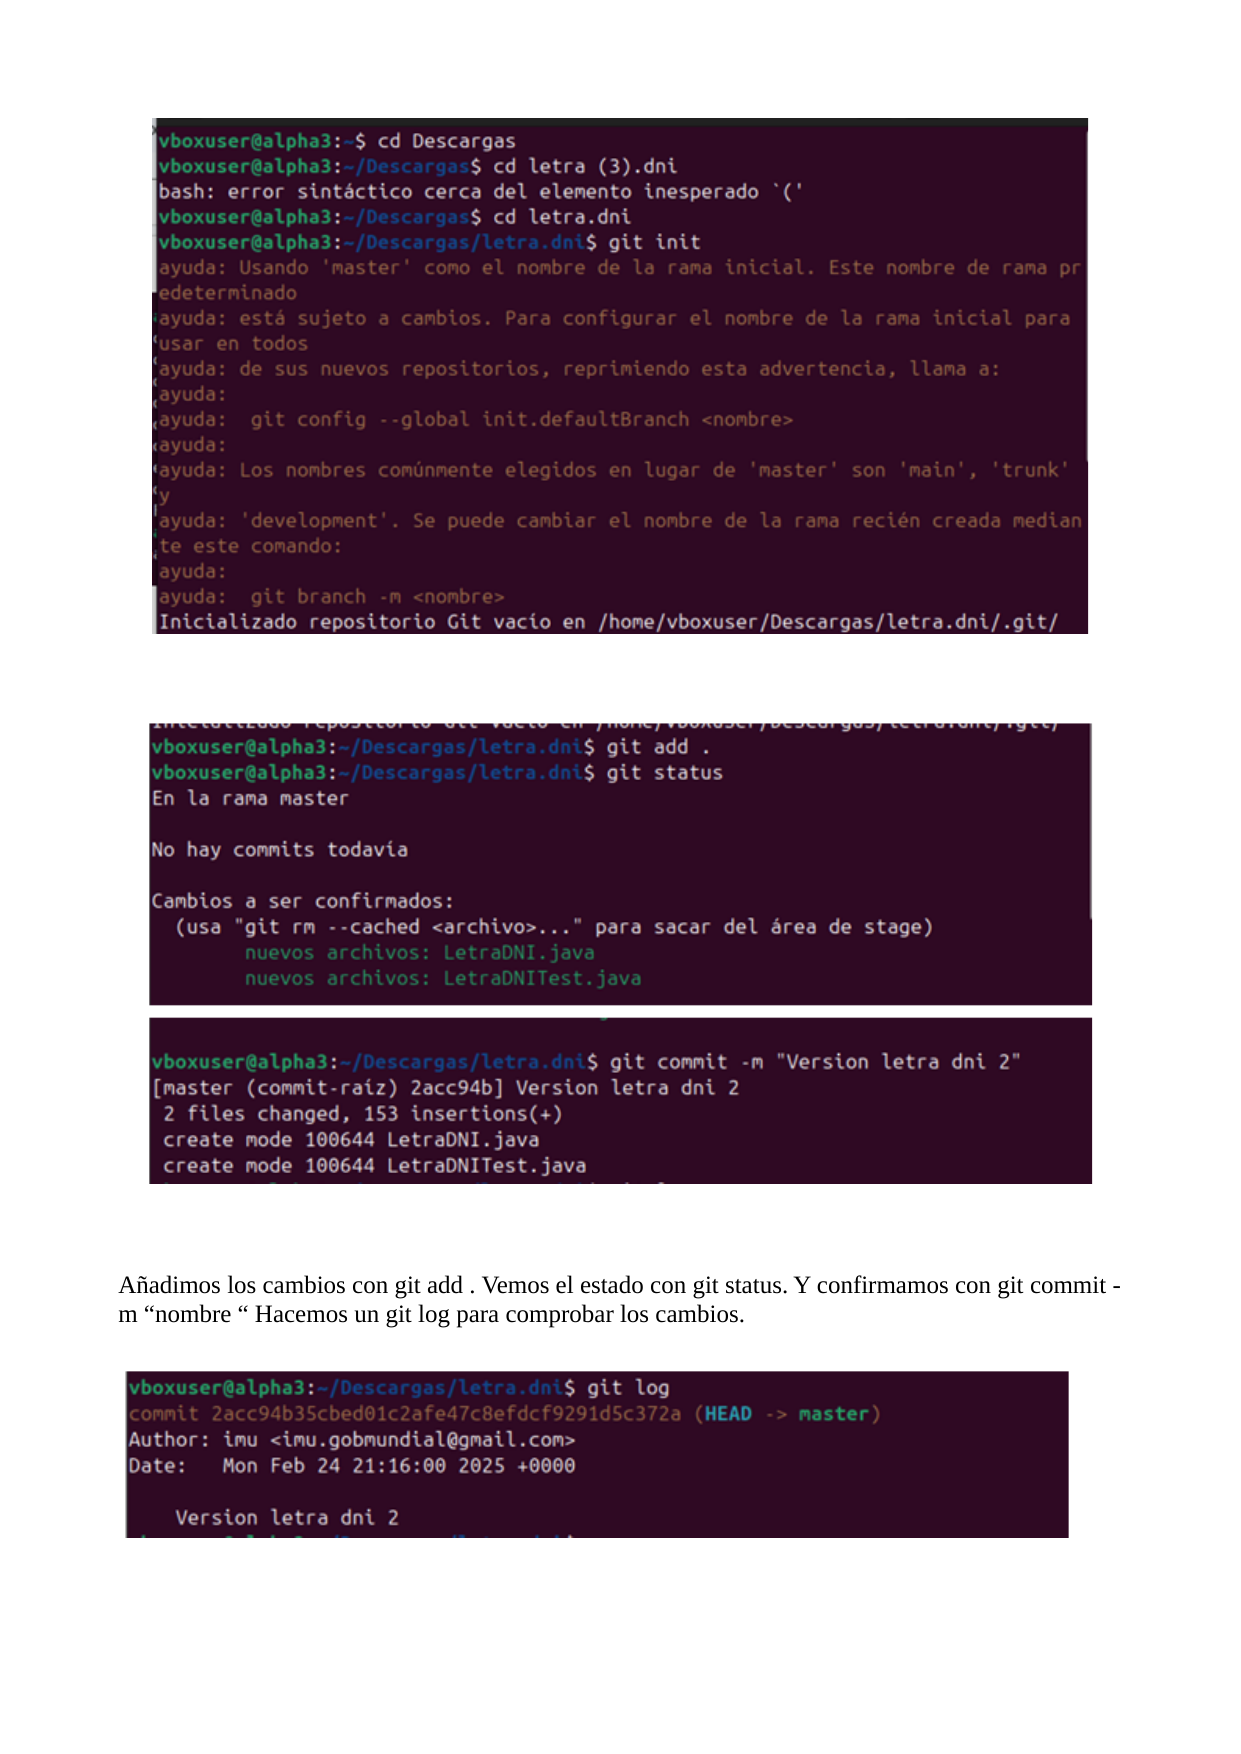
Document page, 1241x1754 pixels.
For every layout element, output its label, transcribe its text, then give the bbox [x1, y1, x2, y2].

picture [124, 1370, 1069, 1538]
picture [152, 118, 1089, 634]
text Añadimos los cambios con git add . Vemos el estado con git status. Y confirmamos con git commit -m “nombre “ Hacemos un git log para comprobar los cambios. [118, 1270, 1122, 1328]
picture [148, 720, 1093, 1184]
